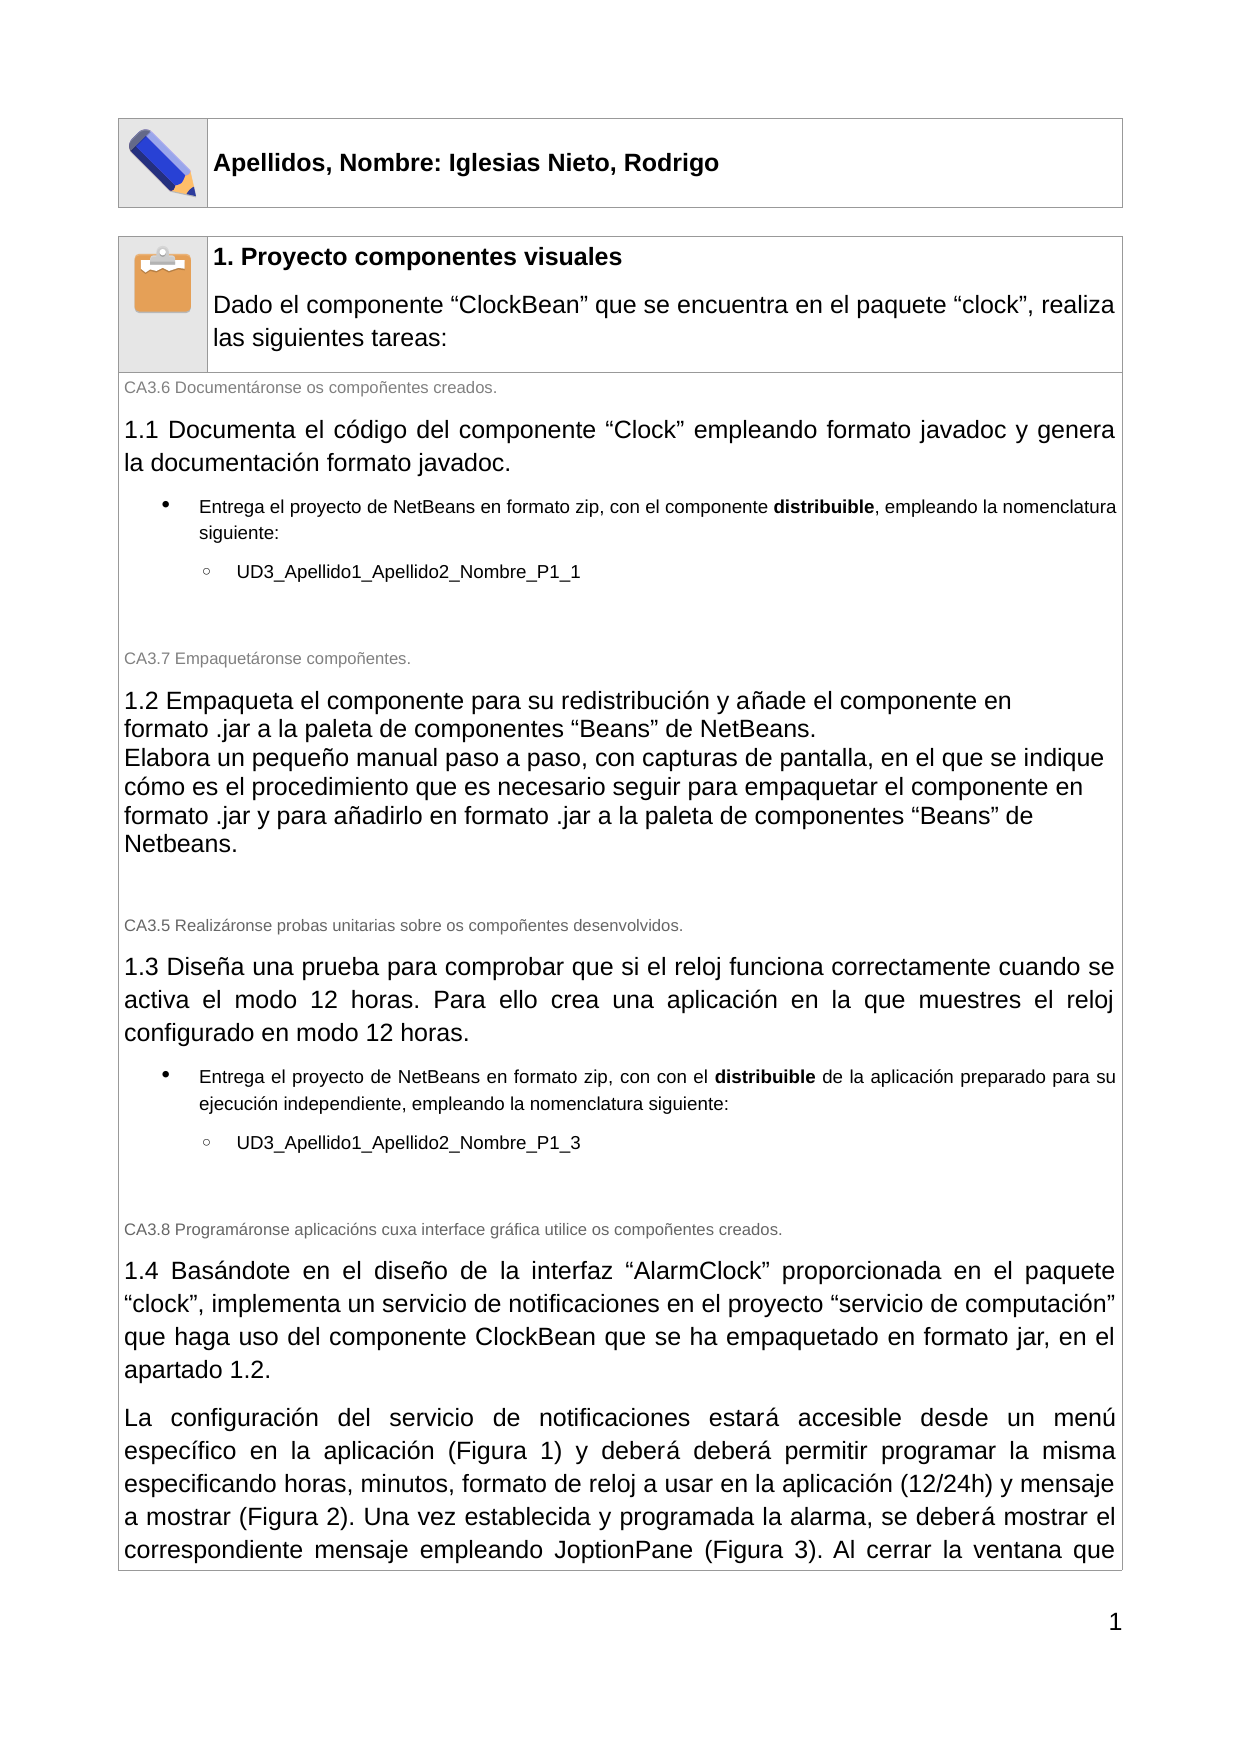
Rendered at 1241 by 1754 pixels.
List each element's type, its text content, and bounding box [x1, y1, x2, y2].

table_header [119, 237, 207, 372]
table_header Apellidos, Nombre: Iglesias Nieto, Rodrigo [208, 119, 1122, 207]
table_cell CA3.6 Documentáronse os compoñentes creados. 1.1 Documenta el código del componente “Clock” empleando formato javadoc y genera la documentación formato javadoc. Entrega el proyecto de NetBeans en formato zip, con el componente distribuible, empleando la nomenclatura siguiente: UD3_Apellido1_Apellido2_Nombre_P1_1 CA3.7 Empaquetáronse compoñentes. 1.2 Empaqueta el componente para su redistribución y añade el componente en formato .jar a la paleta de componentes “Beans” de NetBeans. Elabora un pequeño manual paso a paso, con capturas de pantalla, en el que se indique cómo es el procedimiento que es necesario seguir para empaquetar el componente en formato .jar y para añadirlo en formato .jar a la paleta de componentes “Beans” de Netbeans. CA3.5 Realizáronse probas unitarias sobre os compoñentes desenvolvidos. 1.3 Diseña una prueba para comprobar que si el reloj funciona correctamente cuando se activa el modo 12 horas. Para ello crea una aplicación en la que muestres el reloj configurado en modo 12 horas. Entrega el proyecto de NetBeans en formato zip, con con el distribuible de la aplicación preparado para su ejecución independiente, empleando la nomenclatura siguiente: UD3_Apellido1_Apellido2_Nombre_P1_3 CA3.8 Programáronse aplicacións cuxa interface gráfica utilice os compoñentes creados. 1.4 Basándote en el diseño de la interfaz “AlarmClock” proporcionada en el paquete “clock”, implementa un servicio de notificaciones en el proyecto “servicio de computación” que haga uso del componente ClockBean que se ha empaquetado en formato jar, en el apartado 1.2. La configuración del servicio de notificaciones estará accesible desde un menú específico en la aplicación (Figura 1) y deberá deberá permitir programar la misma especificando horas, minutos, formato de reloj a usar en la aplicación (12/24h) y mensaje a mostrar (Figura 2). Una vez establecida y programada la alarma, se deberá mostrar el correspondiente mensaje empleando JoptionPane (Figura 3). Al cerrar la ventana que muestra el diálogo debe desactivarse la alarma. Entrega el proyecto de NetBeans en formato zip, con con el distribuible de la aplicación preparado para su ejecución independiente, empleando la nomenclatura siguiente: UD3_Apellido1_Apellido2_Nombre_P1_4 [119, 373, 1122, 1570]
table_header [119, 119, 207, 207]
table_header 1. Proyecto componentes visuales Dado el componente “ClockBean” que se encuentra en el paquete “clock”, realiza las siguientes tareas: [208, 237, 1122, 372]
